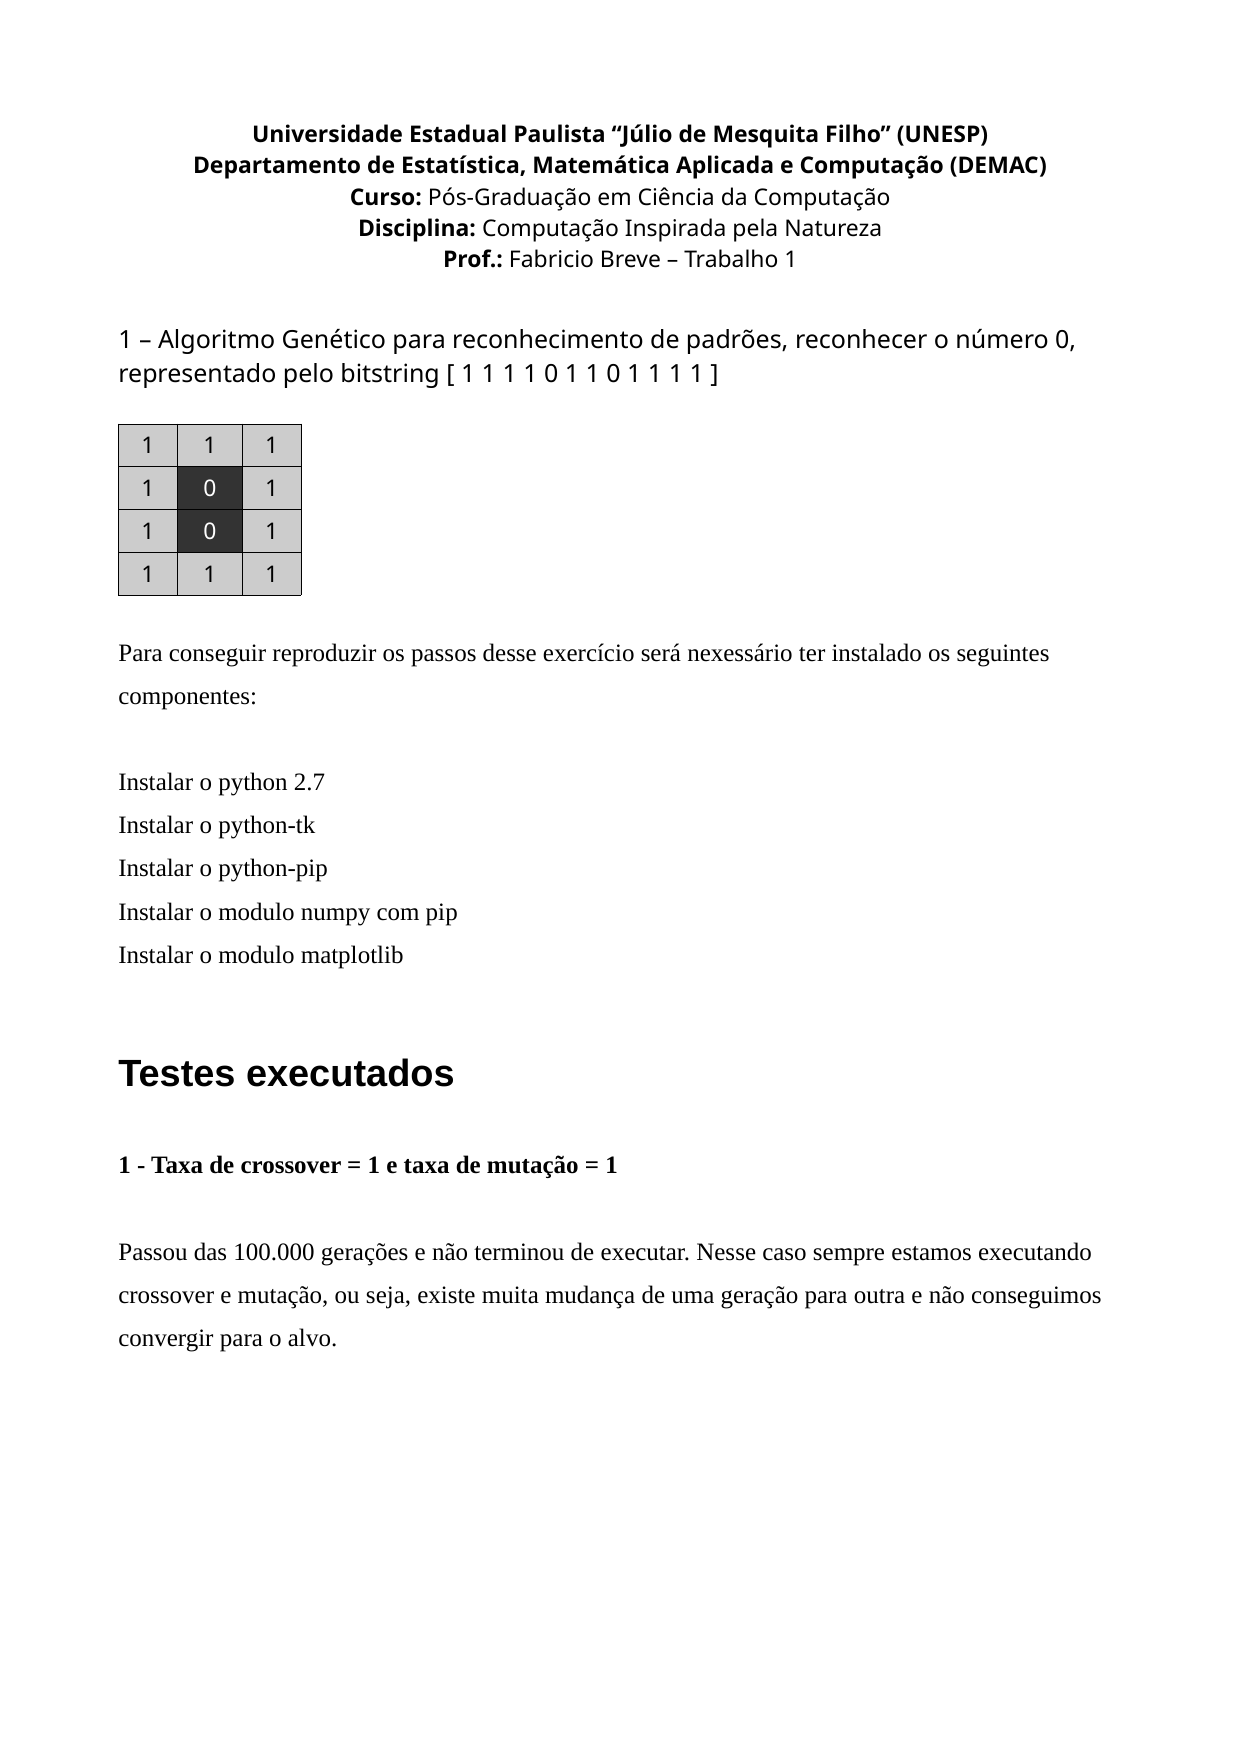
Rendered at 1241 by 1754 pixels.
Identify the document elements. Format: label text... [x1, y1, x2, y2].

table_cell 1 [243, 467, 301, 509]
text Instalar o python-pip [118, 853, 1122, 882]
text 1 - Taxa de crossover = 1 e taxa de mutação = 1 [118, 1150, 1122, 1179]
text Para conseguir reproduzir os passos desse exercício será nexessário ter instalado os seguintes componentes: [118, 638, 1122, 710]
table_cell 1 [243, 553, 301, 595]
text 1 – Algoritmo Genético para reconhecimento de padrões, reconhecer o número 0, representado pelo bitstring [ 1 1 1 1 0 1 1 0 1 1 1 1 ] [118, 321, 1122, 389]
text Departamento de Estatística, Matemática Aplicada e Computação (DEMAC) [118, 149, 1122, 181]
subtitle Testes executados [118, 1051, 1122, 1095]
table_cell 0 [178, 510, 242, 552]
table_cell 1 [178, 553, 242, 595]
table_cell 0 [178, 467, 242, 509]
text Instalar o modulo numpy com pip [118, 897, 1122, 925]
table_header 1 [119, 425, 177, 466]
text Curso: Pós-Graduação em Ciência da Computação [118, 181, 1122, 212]
text Prof.: Fabricio Breve – Trabalho 1 [118, 243, 1122, 274]
text Universidade Estadual Paulista “Júlio de Mesquita Filho” (UNESP) [118, 118, 1122, 149]
table_header 1 [243, 425, 301, 466]
table_cell 1 [119, 467, 177, 509]
table_cell 1 [243, 510, 301, 552]
text Passou das 100.000 gerações e não terminou de executar. Nesse caso sempre estamos executando crossover e mutação, ou seja, existe muita mudança de uma geração para outra e não conseguimos convergir para o alvo. [118, 1237, 1122, 1352]
text Instalar o python-tk [118, 810, 1122, 839]
text Disciplina: Computação Inspirada pela Natureza [118, 212, 1122, 243]
text Instalar o python 2.7 [118, 767, 1122, 796]
text Instalar o modulo matplotlib [118, 940, 1122, 968]
table_cell 1 [119, 553, 177, 595]
table_cell 1 [119, 510, 177, 552]
table_header 1 [178, 425, 242, 466]
